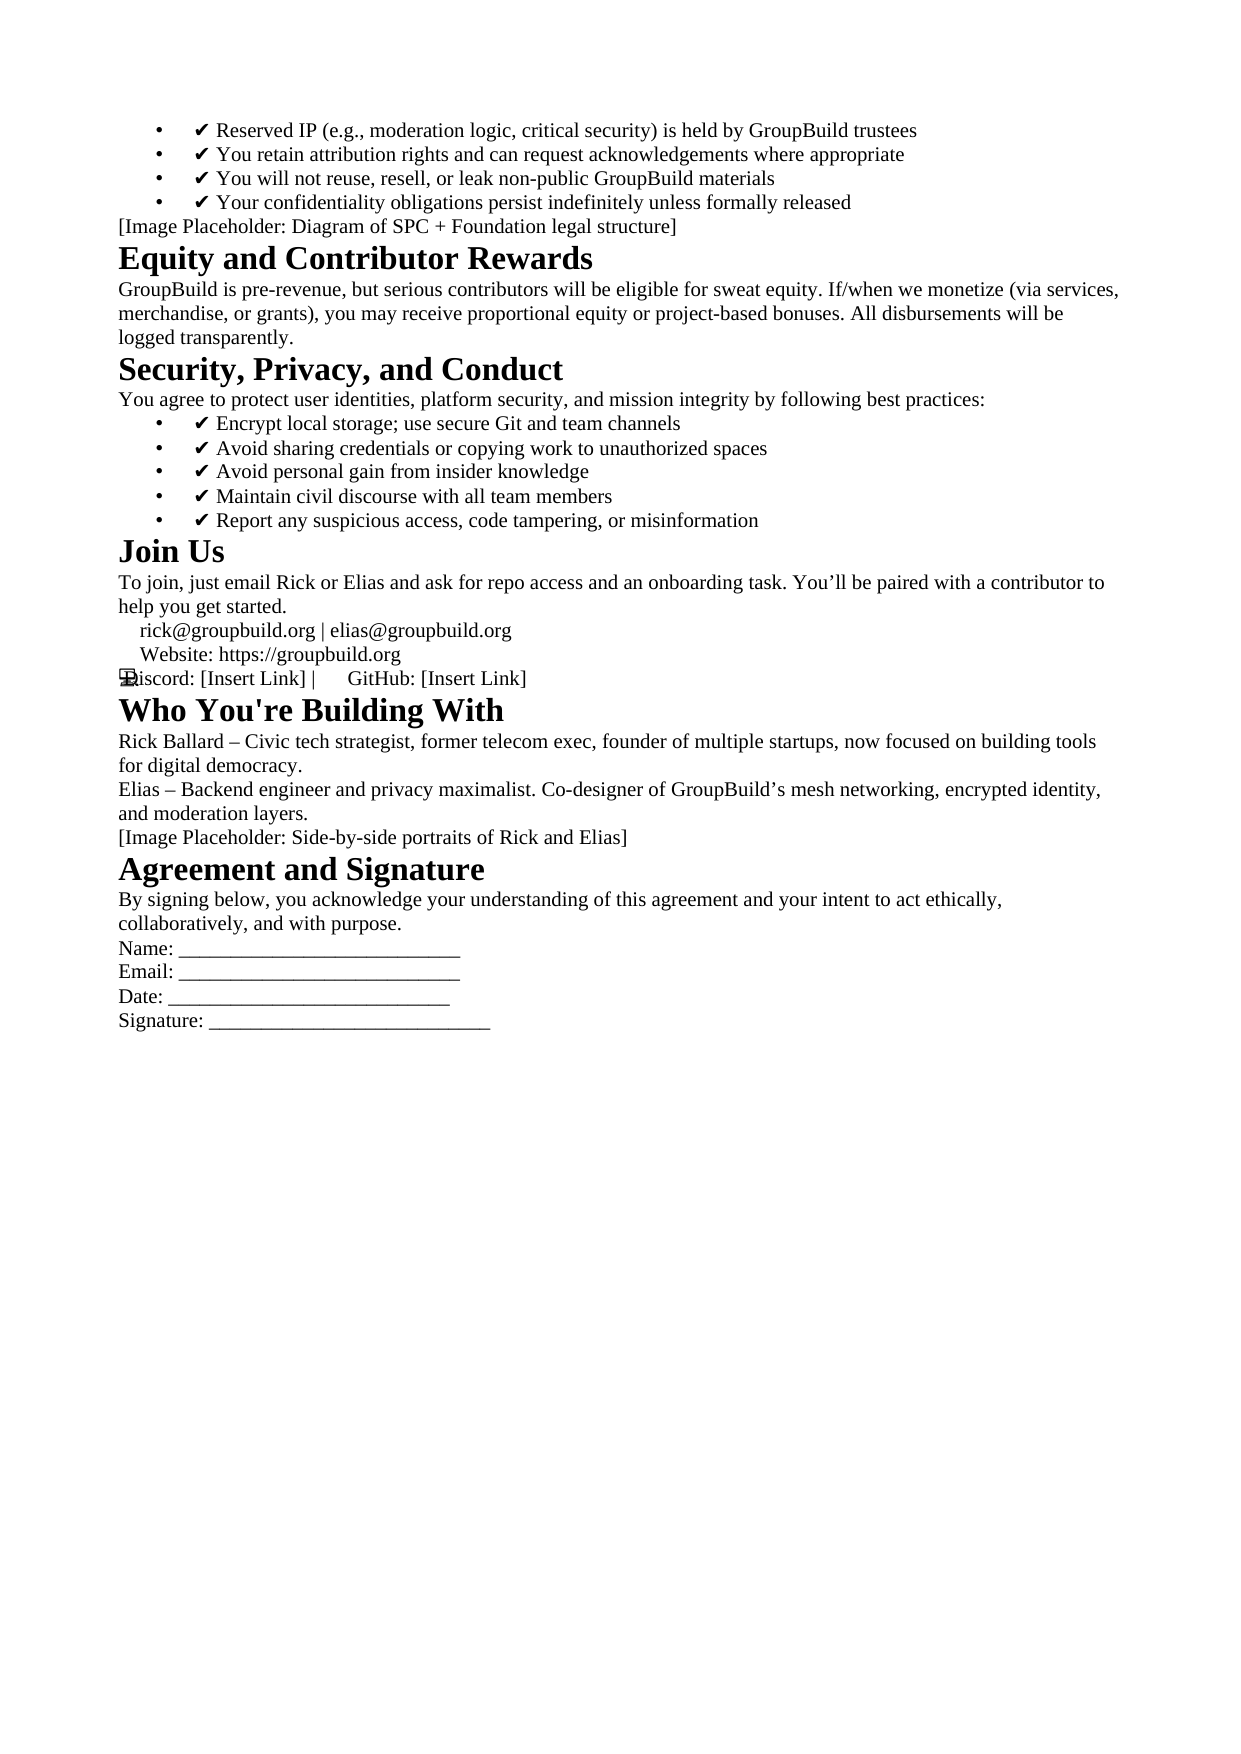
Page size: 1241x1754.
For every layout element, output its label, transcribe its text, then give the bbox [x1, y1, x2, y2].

text GroupBuild is pre-revenue, but serious contributors will be eligible for sweat equity. If/when we monetize (via services, merchandise, or grants), you may receive proportional equity or project-based bonuses. All disbursements will be logged transparently. [118, 277, 1122, 349]
subtitle Agreement and Signature [118, 849, 1122, 887]
list ✔️ You will not reuse, resell, or leak non-public GroupBuild materials [156, 166, 1122, 190]
list ✔️ You retain attribution rights and can request acknowledgements where appropriate [156, 142, 1122, 166]
subtitle Join Us [118, 532, 1122, 570]
text 📧 rick@groupbuild.org | elias@groupbuild.org [118, 618, 1122, 642]
list ✔️ Reserved IP (e.g., moderation logic, critical security) is held by GroupBuild trustees [156, 118, 1122, 142]
text Date: ___________________________ [118, 983, 1122, 1008]
text Elias – Backend engineer and privacy maximalist. Co-designer of GroupBuild’s mesh networking, encrypted identity, and moderation layers. [118, 777, 1122, 825]
text You agree to protect user identities, platform security, and mission integrity by following best practices: [118, 387, 1122, 411]
list ✔️ Report any suspicious access, code tampering, or misinformation [156, 508, 1122, 532]
text Email: ___________________________ [118, 959, 1122, 983]
text To join, just email Rick or Elias and ask for repo access and an onboarding task. You’ll be paired with a contributor to help you get started. [118, 570, 1122, 618]
list ✔️ Avoid personal gain from insider knowledge [156, 459, 1122, 483]
list ✔️ Your confidentiality obligations persist indefinitely unless formally released [156, 190, 1122, 214]
subtitle Security, Privacy, and Conduct [118, 349, 1122, 387]
text By signing below, you acknowledge your understanding of this agreement and your intent to act ethically, collaboratively, and with purpose. [118, 887, 1122, 935]
text 🔗 Website: https://groupbuild.org [118, 642, 1122, 666]
list ✔️ Maintain civil discourse with all team members [156, 483, 1122, 508]
list ✔️ Avoid sharing credentials or copying work to unauthorized spaces [156, 435, 1122, 459]
subtitle Equity and Contributor Rewards [118, 238, 1122, 277]
text Signature: ___________________________ [118, 1008, 1122, 1032]
list ✔️ Encrypt local storage; use secure Git and team channels [156, 411, 1122, 435]
text [Image Placeholder: Side-by-side portraits of Rick and Elias] [118, 825, 1122, 849]
text [Image Placeholder: Diagram of SPC + Foundation legal structure] [118, 214, 1122, 238]
text Rick Ballard – Civic tech strategist, former telecom exec, founder of multiple startups, now focused on building tools for digital democracy. [118, 729, 1122, 777]
text Name: ___________________________ [118, 935, 1122, 959]
text 💬 Discord: [Insert Link] | 💻 GitHub: [Insert Link] [118, 666, 1122, 690]
subtitle Who You're Building With [118, 690, 1122, 729]
